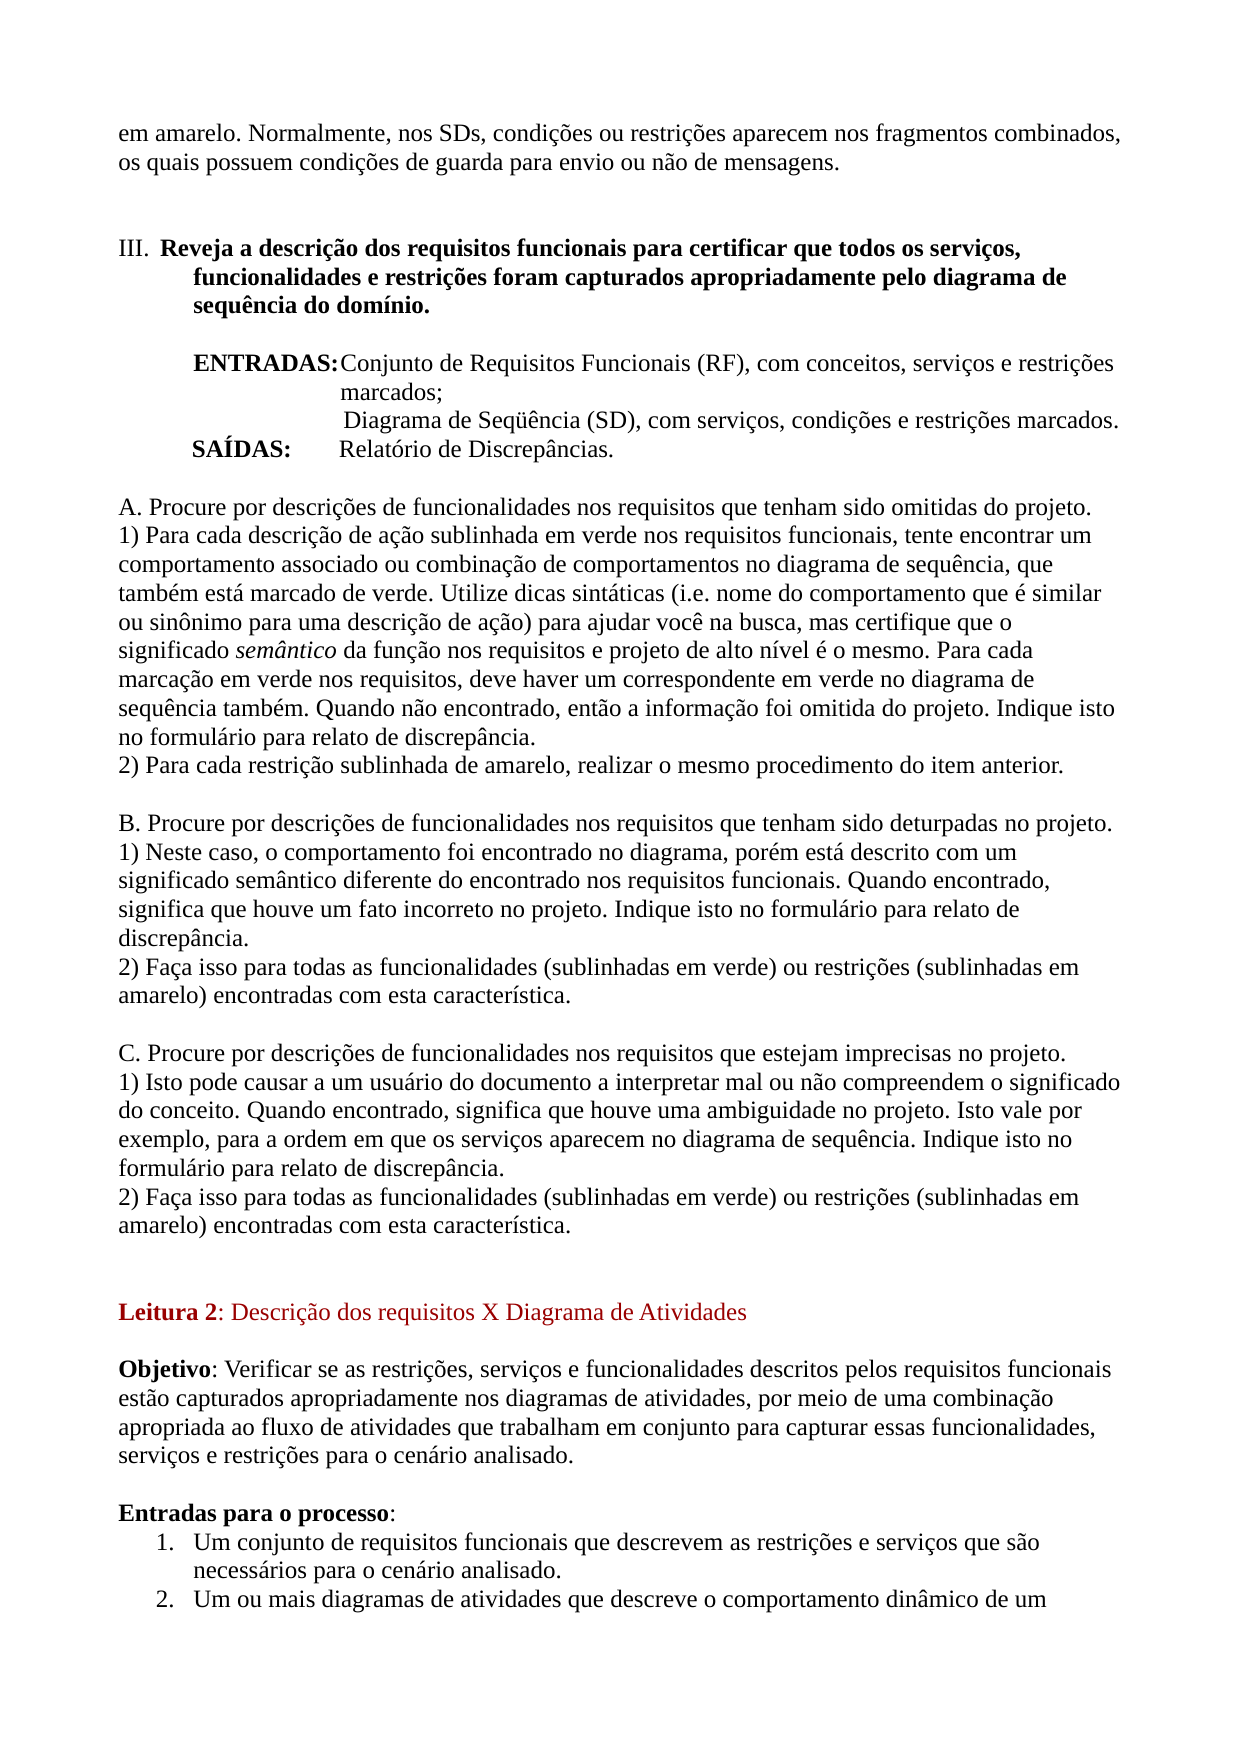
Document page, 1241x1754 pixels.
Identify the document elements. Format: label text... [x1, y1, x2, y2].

text 1) Isto pode causar a um usuário do documento a interpretar mal ou não compreendem o significado do conceito. Quando encontrado, significa que houve uma ambiguidade no projeto. Isto vale por exemplo, para a ordem em que os serviços aparecem no diagrama de sequência. Indique isto no formulário para relato de discrepância. [118, 1067, 1122, 1182]
text SAÍDAS: Relatório de Discrepâncias. [118, 434, 1122, 463]
text 2) Faça isso para todas as funcionalidades (sublinhadas em verde) ou restrições (sublinhadas em amarelo) encontradas com esta característica. [118, 1182, 1122, 1239]
text em amarelo. Normalmente, nos SDs, condições ou restrições aparecem nos fragmentos combinados, os quais possuem condições de guarda para envio ou não de mensagens. [118, 118, 1122, 176]
text 2) Para cada restrição sublinhada de amarelo, realizar o mesmo procedimento do item anterior. [118, 751, 1122, 779]
list Reveja a descrição dos requisitos funcionais para certificar que todos os serviços, funcionalidades e restrições foram capturados apropriadamente pelo diagrama de sequência do domínio. [118, 233, 1122, 319]
text 1) Para cada descrição de ação sublinhada em verde nos requisitos funcionais, tente encontrar um [118, 521, 1122, 549]
text Objetivo: Verificar se as restrições, serviços e funcionalidades descritos pelos requisitos funcionais estão capturados apropriadamente nos diagramas de atividades, por meio de uma combinação apropriada ao fluxo de atividades que trabalham em conjunto para capturar essas funcionalidades, serviços e restrições para o cenário analisado. [118, 1354, 1122, 1469]
list Diagrama de Seqüência (SD), com serviços, condições e restrições marcados. [306, 406, 1122, 434]
list Um conjunto de requisitos funcionais que descrevem as restrições e serviços que são necessários para o cenário analisado. [156, 1527, 1122, 1584]
text comportamento associado ou combinação de comportamentos no diagrama de sequência, que também está marcado de verde. Utilize dicas sintáticas (i.e. nome do comportamento que é similar ou sinônimo para uma descrição de ação) para ajudar você na busca, mas certifique que o significado semântico da função nos requisitos e projeto de alto nível é o mesmo. Para cada marcação em verde nos requisitos, deve haver um correspondente em verde no diagrama de sequência também. Quando não encontrado, então a informação foi omitida do projeto. Indique isto no formulário para relato de discrepância. [118, 549, 1122, 751]
list ENTRADAS: Conjunto de Requisitos Funcionais (RF), com conceitos, serviços e restrições marcados; [118, 348, 1122, 406]
list Um ou mais diagramas de atividades que descreve o comportamento dinâmico de um [156, 1584, 1122, 1613]
text B. Procure por descrições de funcionalidades nos requisitos que tenham sido deturpadas no projeto. 1) Neste caso, o comportamento foi encontrado no diagrama, porém está descrito com um significado semântico diferente do encontrado nos requisitos funcionais. Quando encontrado, significa que houve um fato incorreto no projeto. Indique isto no formulário para relato de discrepância. [118, 808, 1122, 952]
text A. Procure por descrições de funcionalidades nos requisitos que tenham sido omitidas do projeto. [118, 492, 1122, 521]
text C. Procure por descrições de funcionalidades nos requisitos que estejam imprecisas no projeto. [118, 1038, 1122, 1067]
text 2) Faça isso para todas as funcionalidades (sublinhadas em verde) ou restrições (sublinhadas em amarelo) encontradas com esta característica. [118, 952, 1122, 1009]
text Leitura 2: Descrição dos requisitos X Diagrama de Atividades [118, 1297, 1122, 1326]
text Entradas para o processo: [118, 1498, 1122, 1527]
